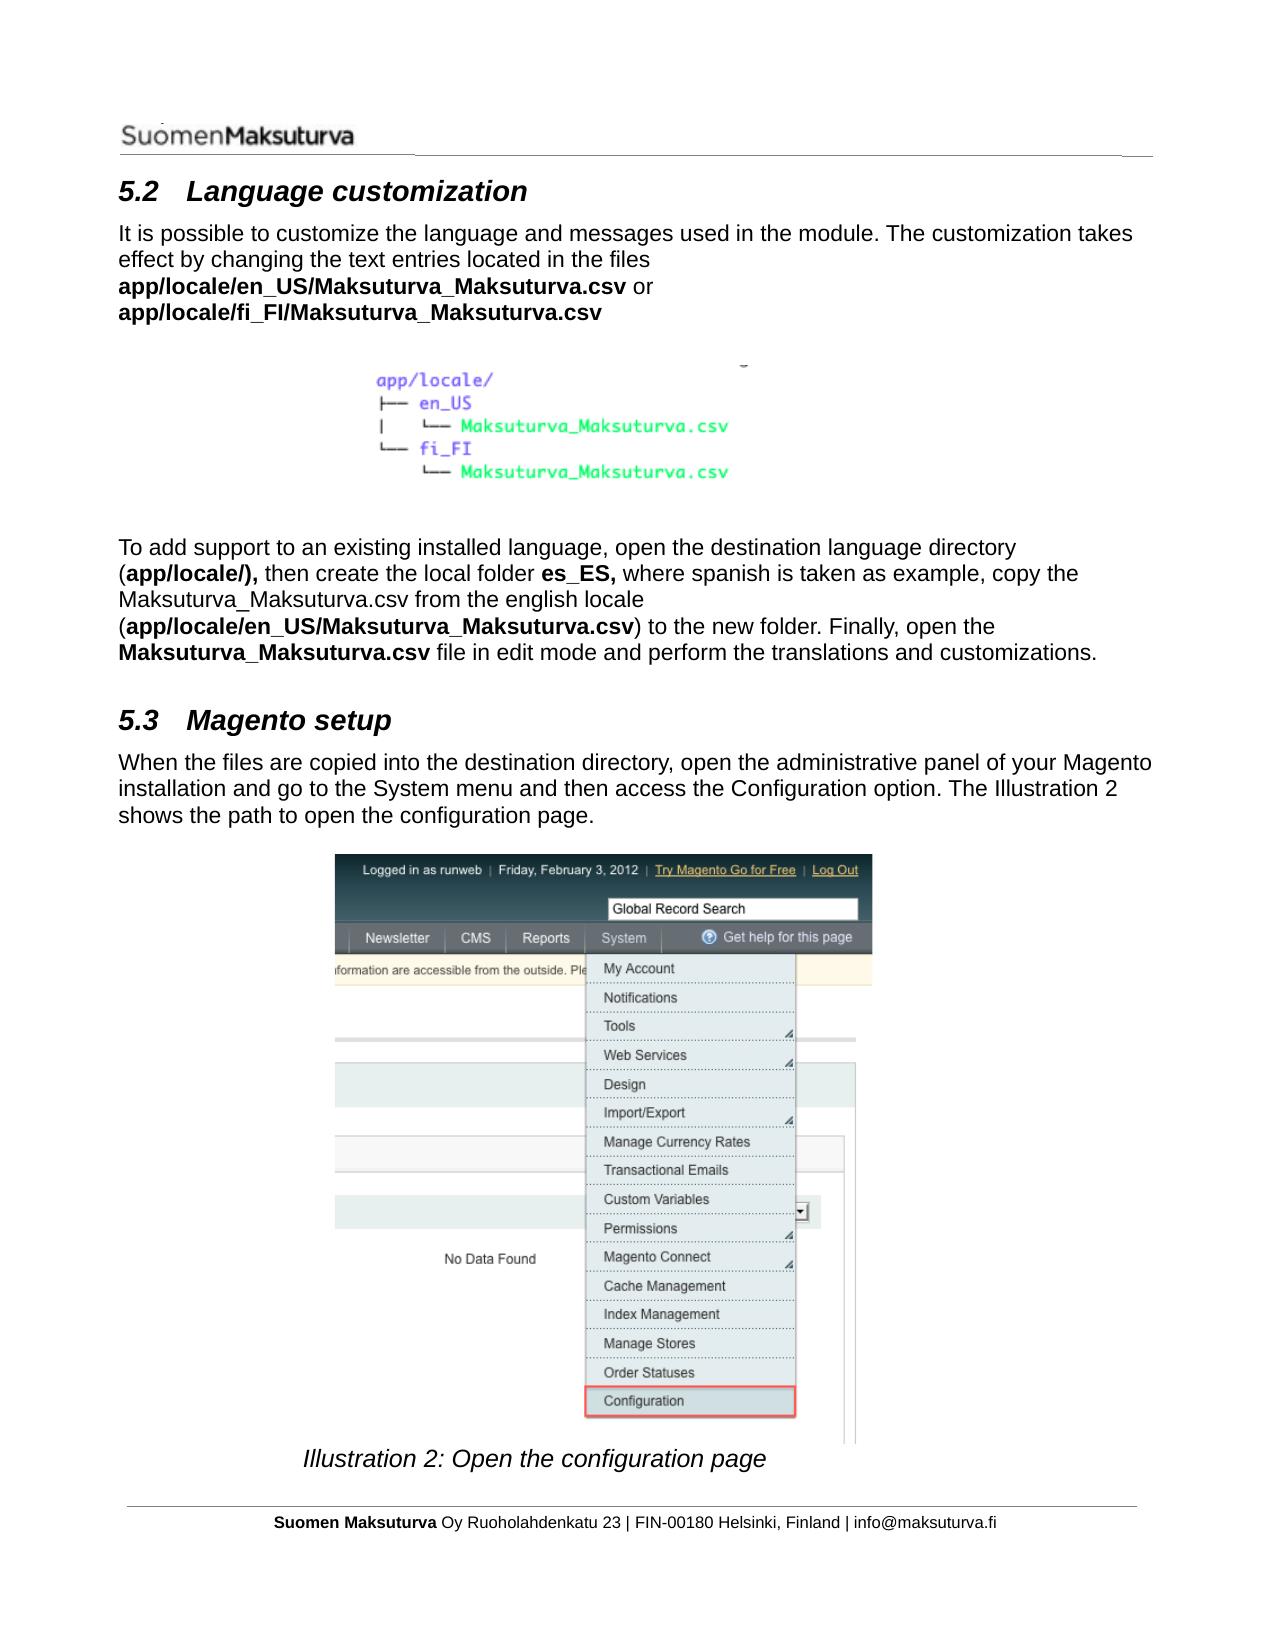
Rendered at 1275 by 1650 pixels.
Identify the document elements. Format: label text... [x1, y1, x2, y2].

text When the files are copied into the destination directory, open the administrative panel of your Magento installation and go to the System menu and then access the Configuration option. The Illustration 2 shows the path to open the configuration page. [118, 749, 1157, 828]
picture [120, 124, 358, 147]
subtitle Language customization [118, 174, 1157, 207]
picture [369, 365, 755, 495]
text Illustration 2: Open the configuration page [303, 867, 905, 1473]
text It is possible to customize the language and messages used in the module. The customization takes effect by changing the text entries located in the files app/locale/en_US/Maksuturva_Maksuturva.csv or app/locale/fi_FI/Maksuturva_Maksuturva.csv [118, 220, 1157, 325]
picture [334, 854, 873, 1444]
text To add support to an existing installed language, open the destination language directory (app/locale/), then create the local folder es_ES, where spanish is taken as example, copy the Maksuturva_Maksuturva.csv from the english locale (app/locale/en_US/Maksuturva_Maksuturva.csv) to the new folder. Finally, open the Maksuturva_Maksuturva.csv file in edit mode and perform the translations and customizations. [118, 533, 1157, 665]
subtitle Magento setup [118, 703, 1157, 736]
